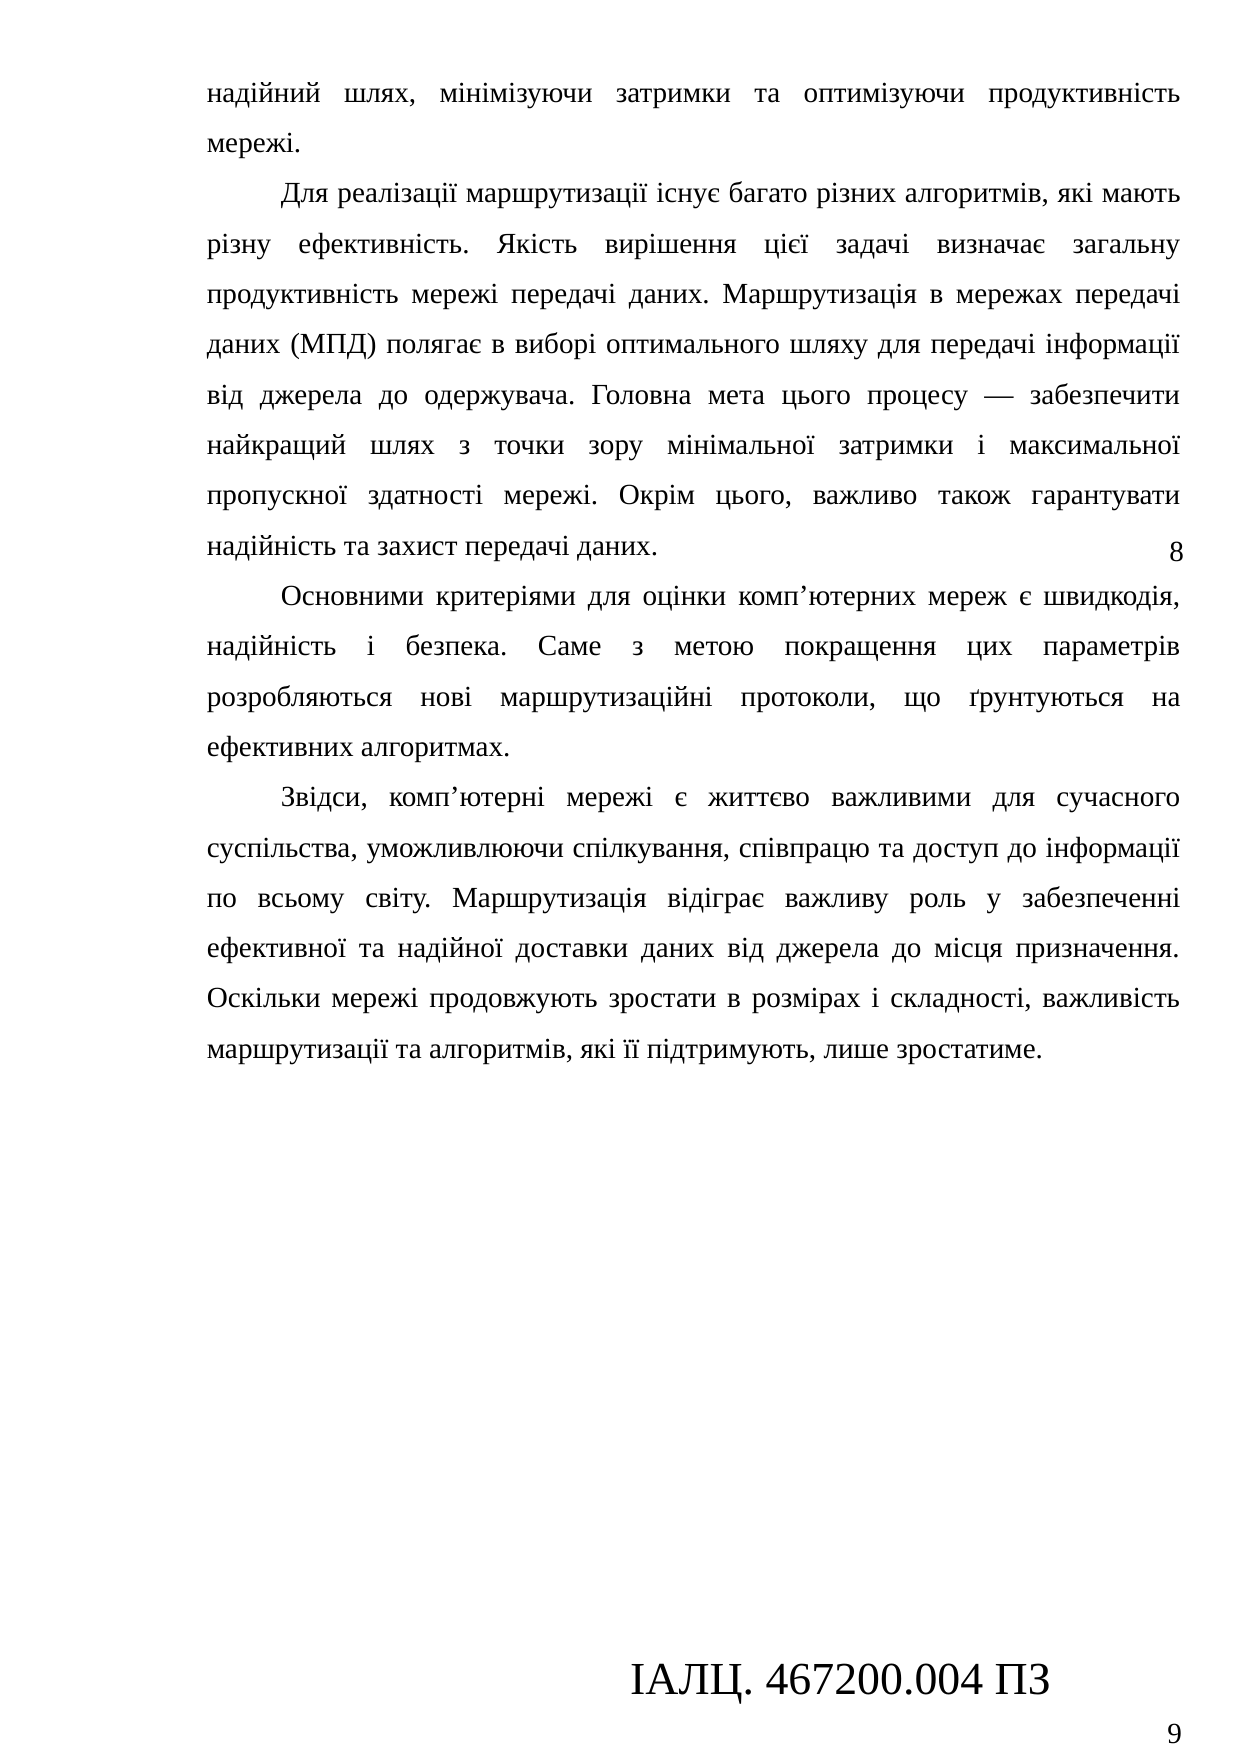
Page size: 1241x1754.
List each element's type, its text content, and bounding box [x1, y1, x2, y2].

text надійний шлях, мінімізуючи затримки та оптимізуючи продуктивність мережі. [207, 75, 1181, 159]
text Для реалізації маршрутизації існує багато різних алгоритмів, які мають різну ефективність. Якість вирішення цієї задачі визначає загальну продуктивність мережі передачі даних. Маршрутизація в мережах передачі даних (МПД) полягає в виборі оптимального шляху для передачі інформації від джерела до одержувача. Головна мета цього процесу — забезпечити найкращий шлях з точки зору мінімальної затримки і максимальної пропускної здатності мережі. Окрім цього, важливо також гарантувати надійність та захист передачі даних. [207, 176, 1204, 561]
text Основними критеріями для оцінки комп’ютерних мереж є швидкодія, надійність і безпека. Саме з метою покращення цих параметрів розробляються нові маршрутизаційні протоколи, що ґрунтуються на ефективних алгоритмах. [207, 578, 1181, 763]
text 8 [1149, 534, 1204, 567]
text Звідси, комп’ютерні мережі є життєво важливими для сучасного суспільства, уможливлюючи спілкування, співпрацю та доступ до інформації по всьому світу. Маршрутизація відіграє важливу роль у забезпеченні ефективної та надійної доставки даних від джерела до місця призначення. Оскільки мережі продовжують зростати в розмірах і складності, важливість маршрутизації та алгоритмів, які її підтримують, лише зростатиме. [207, 779, 1181, 1064]
text 9 [1147, 1716, 1202, 1749]
